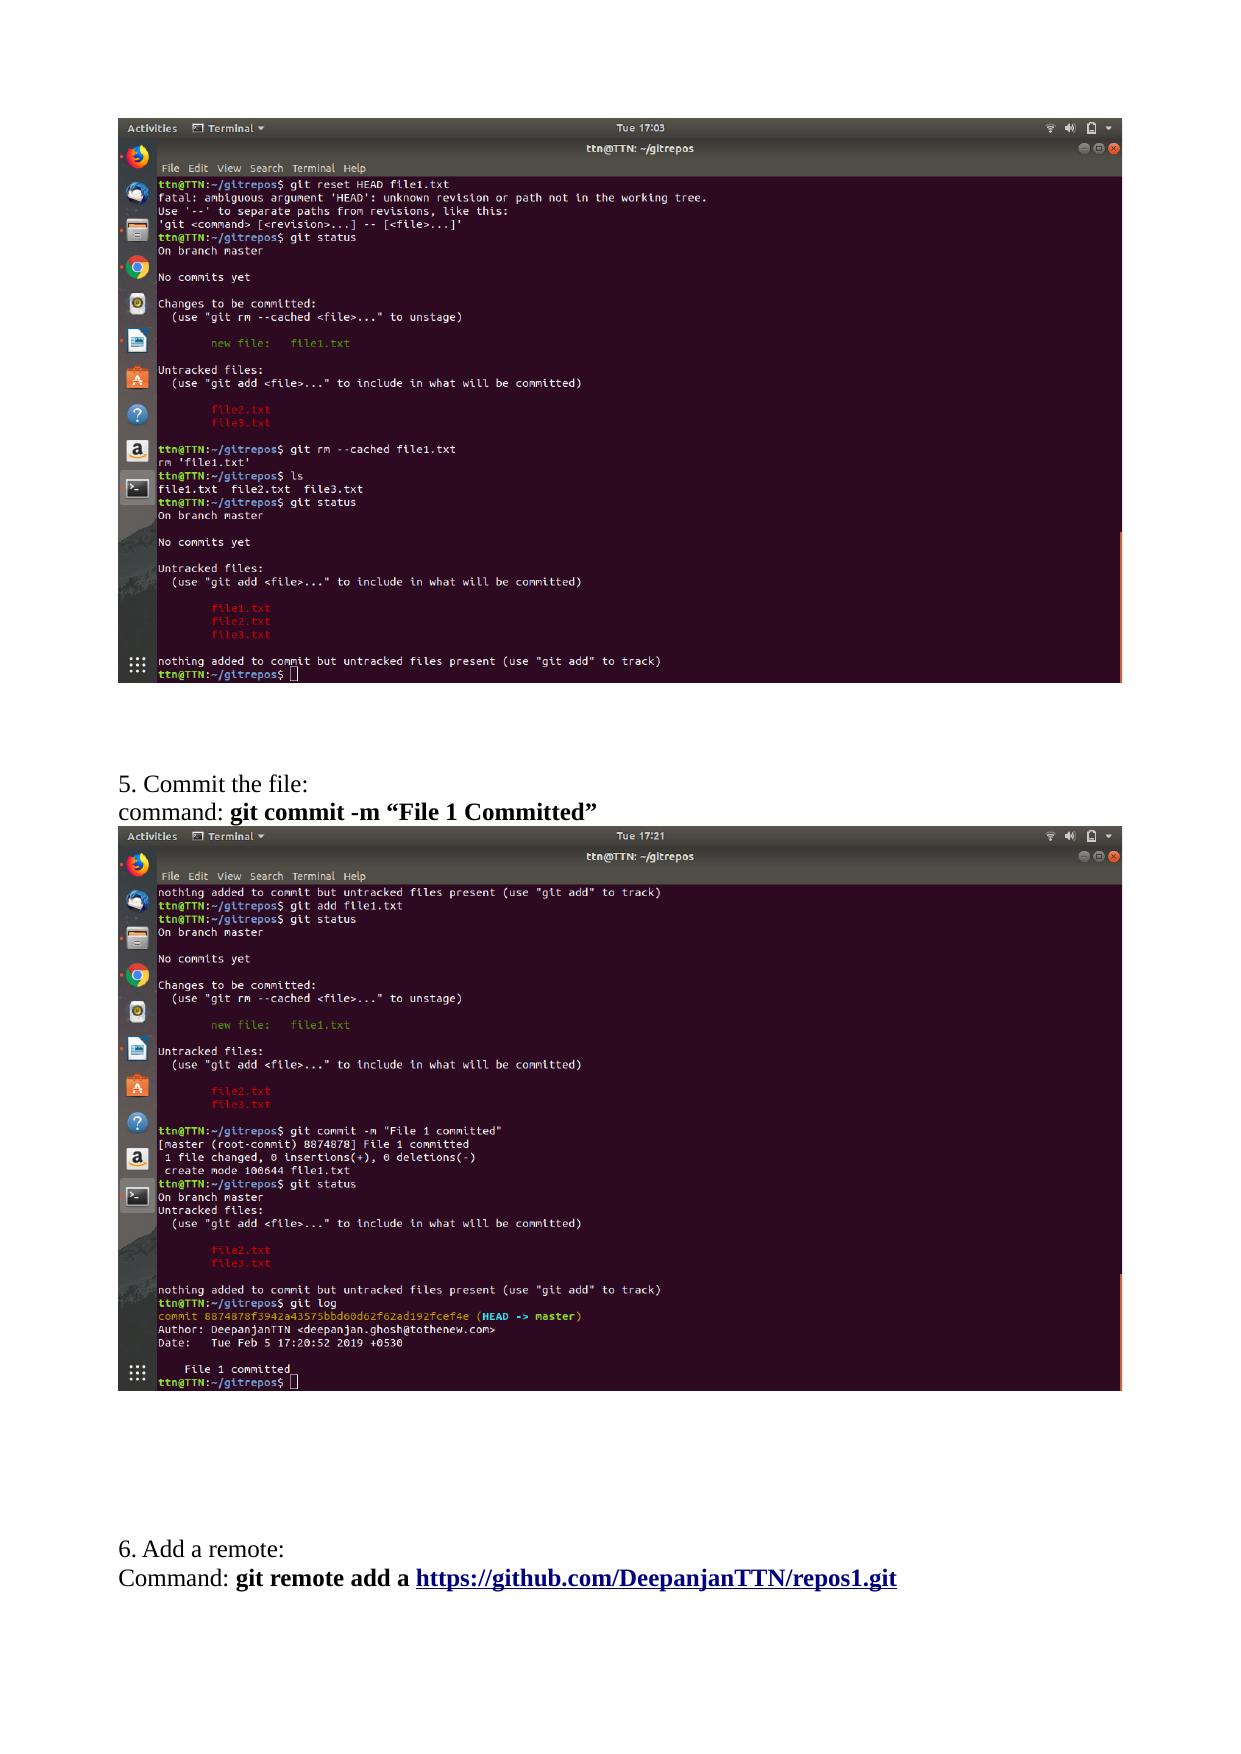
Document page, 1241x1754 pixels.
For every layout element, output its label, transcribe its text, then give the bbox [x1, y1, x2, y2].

picture [118, 826, 1123, 1391]
text Command: git remote add a https://github.com/DeepanjanTTN/repos1.git [118, 1563, 1122, 1592]
text 5. Commit the file: [118, 769, 1122, 797]
text command: git commit -m “File 1 Committed” [118, 797, 1122, 826]
text 6. Add a remote: [118, 1534, 1122, 1563]
picture [118, 118, 1123, 683]
